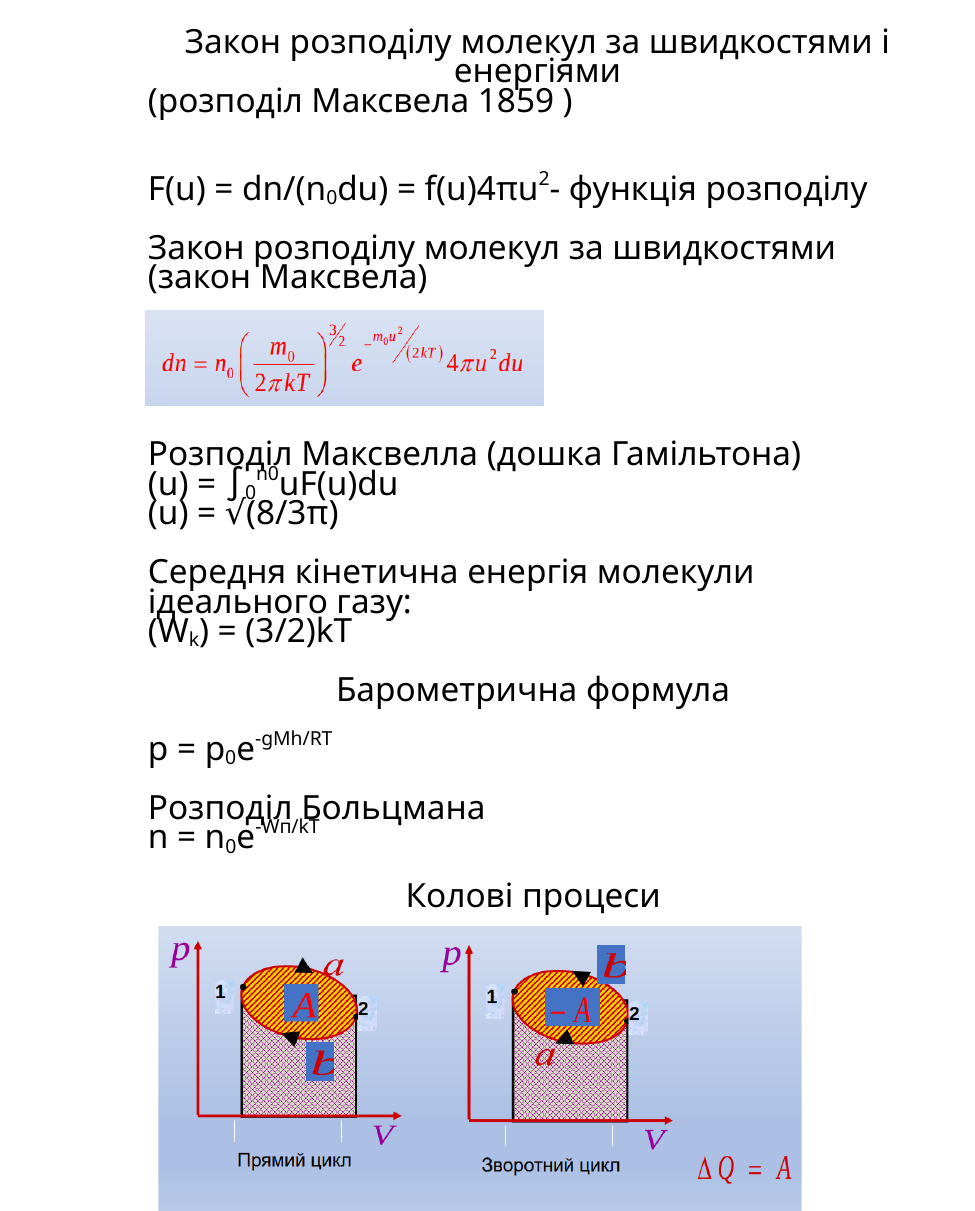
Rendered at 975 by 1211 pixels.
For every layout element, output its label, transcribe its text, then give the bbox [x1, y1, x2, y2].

picture [144, 310, 544, 406]
text Розподіл Больцмана [148, 796, 313, 825]
text Середня кінетична енергія молекули ідеального газу: [148, 560, 927, 619]
text (Wk) = (3/2)kT [148, 619, 927, 648]
picture [158, 926, 802, 1211]
text Розподіл Максвелла (дошка Гамільтона) [148, 442, 927, 472]
text n = n0e-Wп/kT [148, 825, 927, 855]
text (u) = ∫0n0uF(u)du [182, 472, 233, 501]
text Закон розподілу молекул за швидкостями (закон Максвела) [148, 236, 927, 295]
text Барометрична формула [148, 678, 597, 707]
text Барометрична формула [600, 678, 927, 707]
text Колові процеси [148, 884, 927, 914]
text F(u) = dn/(n0du) = f(u)4πu2- функція розподілу [582, 177, 927, 206]
text Закон розподілу молекул за швидкостями і енергіями [148, 29, 927, 88]
text p = p0e-gMh/RT [148, 737, 927, 766]
text (u) = ∫0n0uF(u)du [151, 472, 184, 501]
text (розподіл Максвела 1859 ) [148, 88, 927, 118]
text Розподіл Больцмана [307, 796, 927, 825]
text (u) = √(8/3π) [148, 501, 927, 531]
text F(u) = dn/(n0du) = f(u)4πu2- функція розподілу [148, 177, 579, 206]
text (u) = ∫0n0uF(u)du [233, 472, 927, 501]
